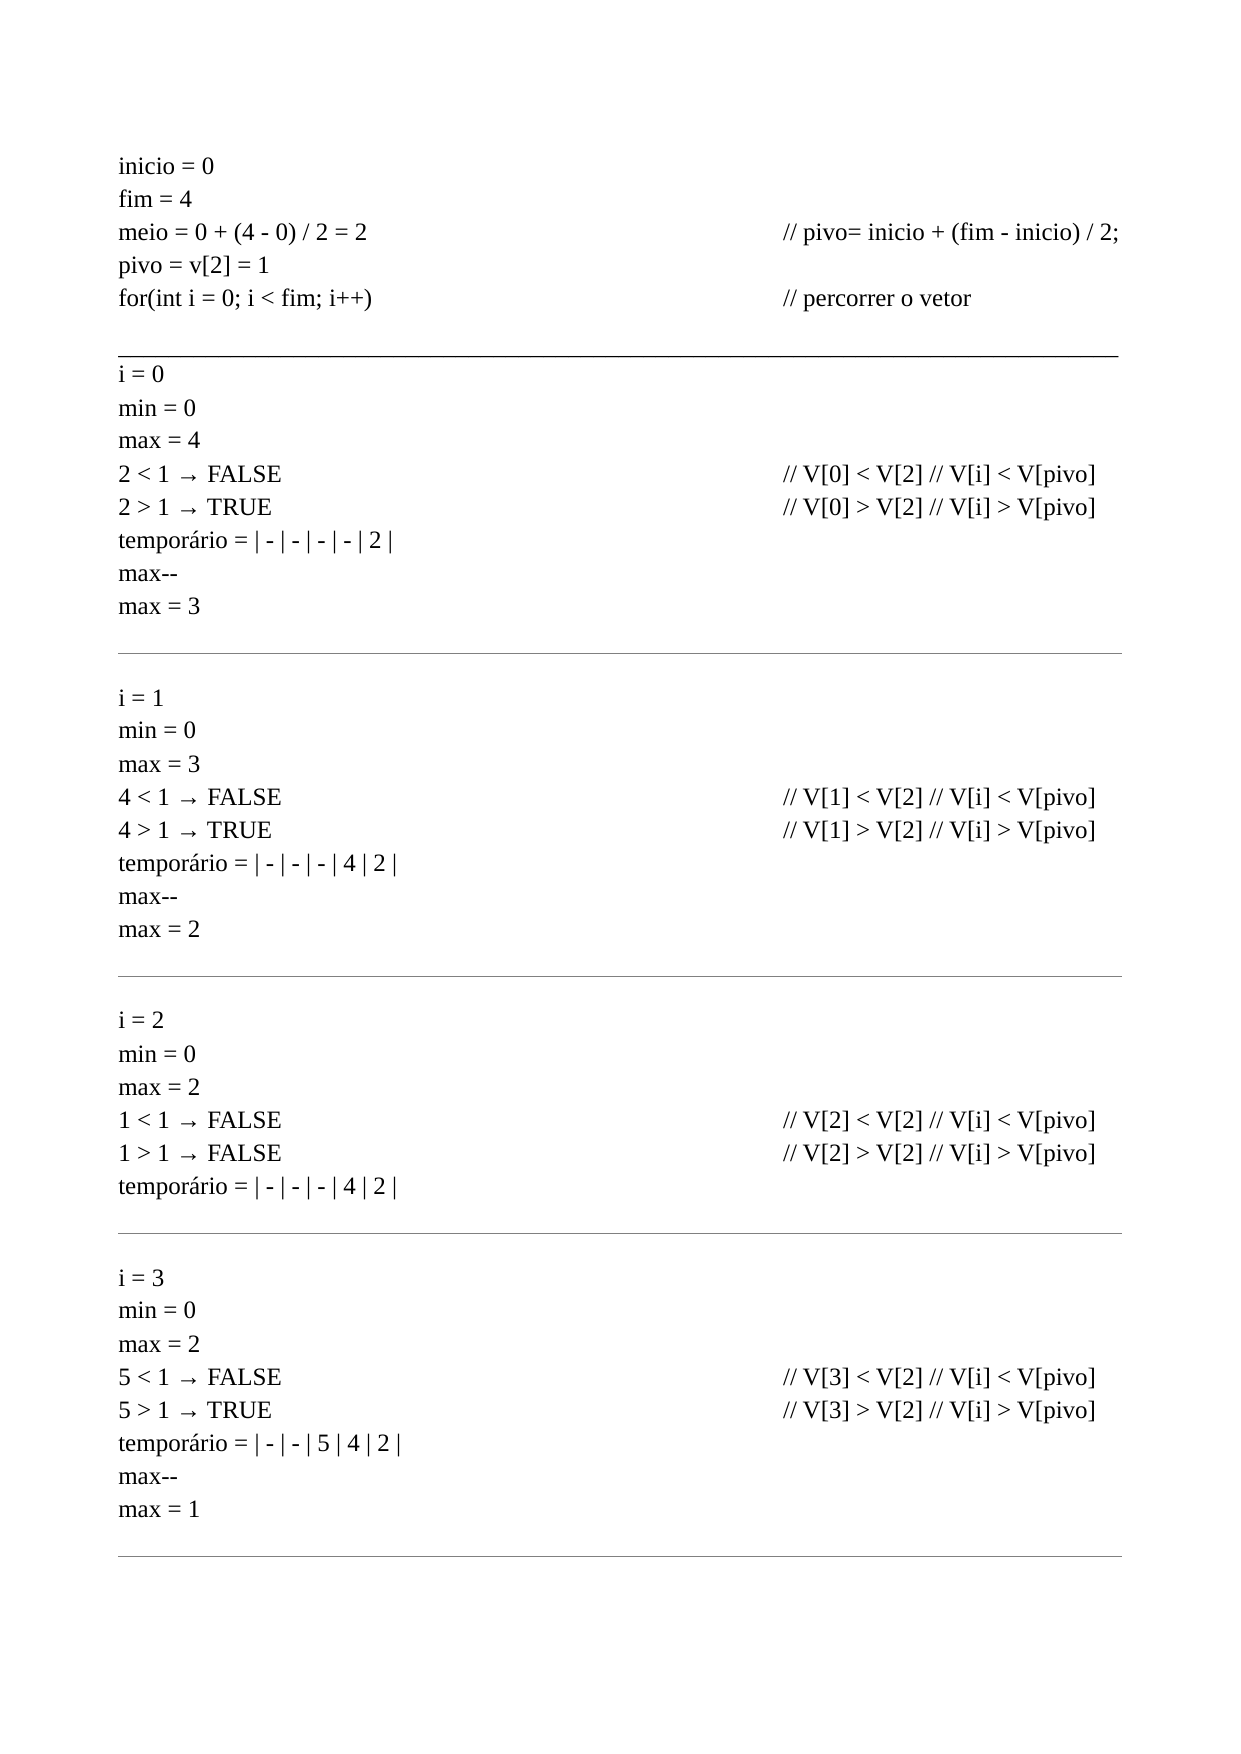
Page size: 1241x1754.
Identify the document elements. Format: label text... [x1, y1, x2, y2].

text i = 1 min = 0 max = 3 4 < 1 → FALSE // V[1] < V[2] // V[i] < V[pivo] 4 > 1 → TRUE // V[1] > V[2] // V[i] > V[pivo] temporário = | - | - | - | 4 | 2 | max-- max = 2 [118, 683, 1122, 942]
text i = 2 min = 0 max = 2 1 < 1 → FALSE // V[2] < V[2] // V[i] < V[pivo] 1 > 1 → FALSE // V[2] > V[2] // V[i] > V[pivo] temporário = | - | - | - | 4 | 2 | [118, 1006, 1122, 1199]
text i = 0 min = 0 max = 4 2 < 1 → FALSE // V[0] < V[2] // V[i] < V[pivo] 2 > 1 → TRUE // V[0] > V[2] // V[i] > V[pivo] temporário = | - | - | - | - | 2 | max-- max = 3 [118, 359, 1122, 619]
text i = 3 min = 0 max = 2 5 < 1 → FALSE // V[3] < V[2] // V[i] < V[pivo] 5 > 1 → TRUE // V[3] > V[2] // V[i] > V[pivo] temporário = | - | - | 5 | 4 | 2 | max-- max = 1 [118, 1263, 1122, 1522]
text inicio = 0 fim = 4 meio = 0 + (4 - 0) / 2 = 2 // pivo= inicio + (fim - inicio) / 2; pivo = v[2] = 1 for(int i = 0; i < fim; i++) // percorrer o vetor [118, 118, 1122, 312]
text ________________________________________________________________________________ [118, 331, 1122, 359]
